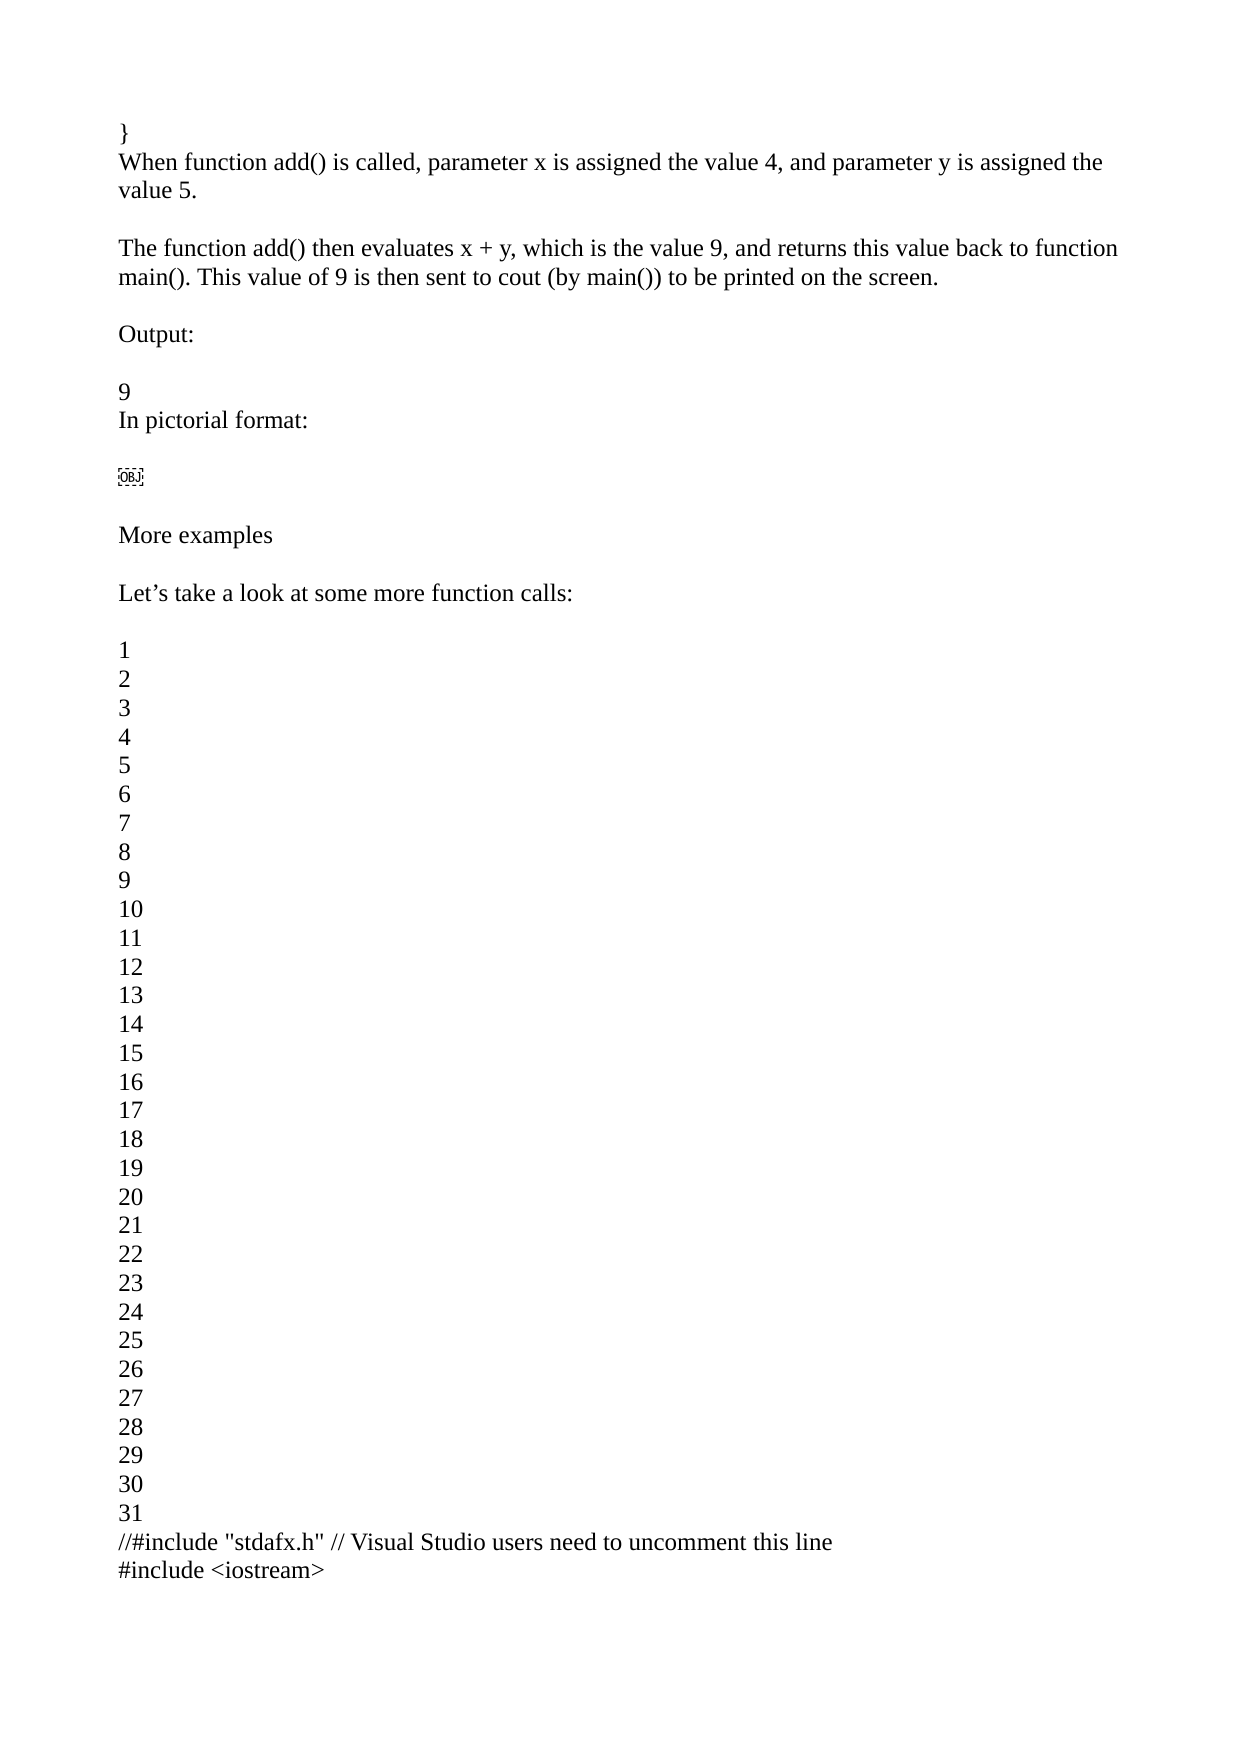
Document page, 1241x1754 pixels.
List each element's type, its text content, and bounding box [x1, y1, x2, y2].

text 3 [118, 693, 1122, 722]
text 24 [118, 1297, 1122, 1326]
text 25 [118, 1326, 1122, 1354]
text 9 [118, 866, 1122, 894]
text 9 [118, 377, 1122, 406]
text ￼ [118, 463, 1122, 492]
text #include <iostream> [118, 1556, 1122, 1584]
text The function add() then evaluates x + y, which is the value 9, and returns this value back to function main(). This value of 9 is then sent to cout (by main()) to be printed on the screen. [118, 233, 1122, 291]
text 28 [118, 1412, 1122, 1441]
text When function add() is called, parameter x is assigned the value 4, and parameter y is assigned the value 5. [118, 147, 1122, 204]
text 11 [118, 923, 1122, 952]
text 30 [118, 1469, 1122, 1498]
text //#include "stdafx.h" // Visual Studio users need to uncomment this line [118, 1527, 1122, 1556]
text 2 [118, 664, 1122, 693]
text 17 [118, 1096, 1122, 1124]
text 21 [118, 1211, 1122, 1239]
text 23 [118, 1268, 1122, 1297]
text 16 [118, 1067, 1122, 1096]
text 13 [118, 981, 1122, 1009]
text More examples [118, 521, 1122, 549]
text 15 [118, 1038, 1122, 1067]
text 19 [118, 1153, 1122, 1182]
text 1 [118, 636, 1122, 664]
text 5 [118, 751, 1122, 779]
text 22 [118, 1239, 1122, 1268]
text 20 [118, 1182, 1122, 1211]
text 7 [118, 808, 1122, 837]
text 12 [118, 952, 1122, 981]
text 29 [118, 1441, 1122, 1469]
text 26 [118, 1354, 1122, 1383]
text } [118, 118, 1122, 147]
text 10 [118, 894, 1122, 923]
text 18 [118, 1124, 1122, 1153]
text 31 [118, 1498, 1122, 1527]
text 14 [118, 1009, 1122, 1038]
text 6 [118, 779, 1122, 808]
text 8 [118, 837, 1122, 866]
text 4 [118, 722, 1122, 751]
text Let’s take a look at some more function calls: [118, 578, 1122, 607]
text Output: [118, 319, 1122, 348]
text 27 [118, 1383, 1122, 1412]
text In pictorial format: [118, 406, 1122, 434]
